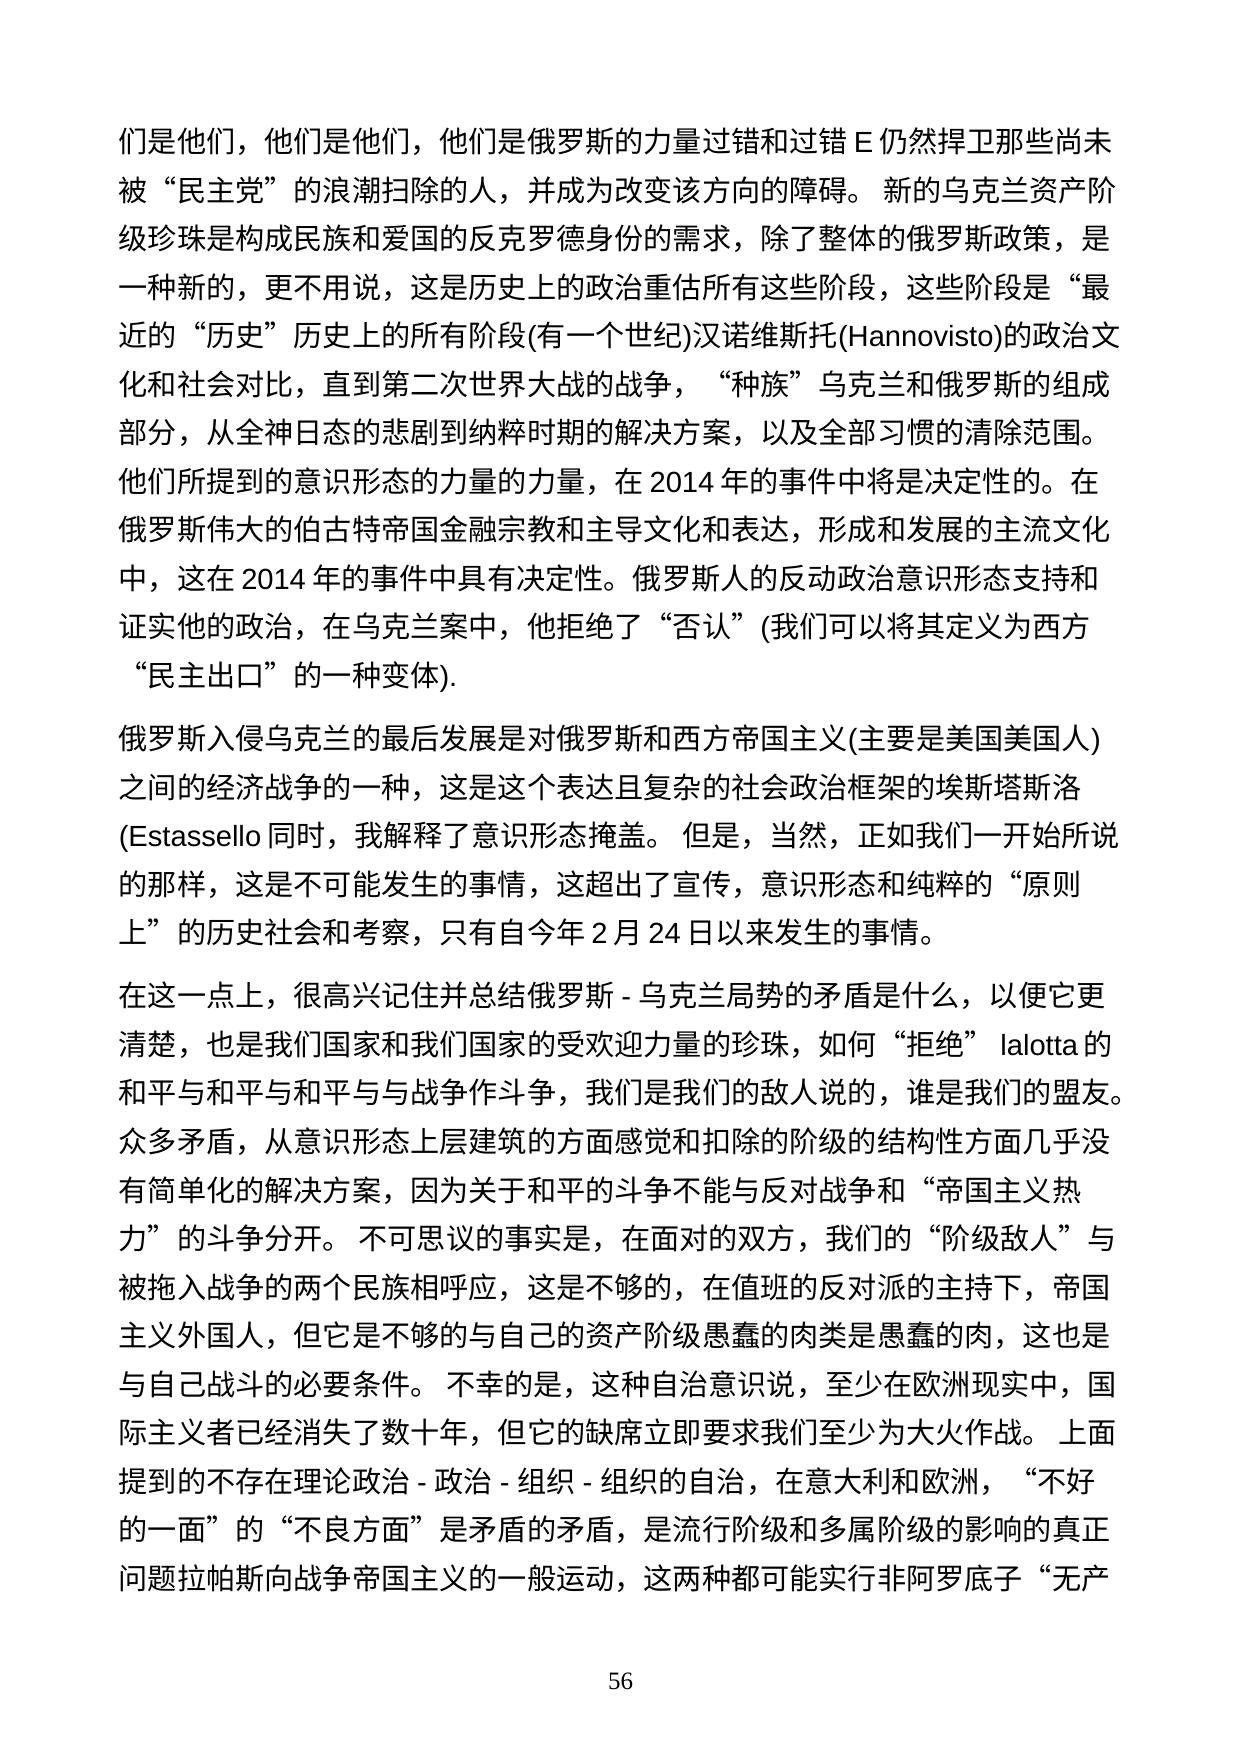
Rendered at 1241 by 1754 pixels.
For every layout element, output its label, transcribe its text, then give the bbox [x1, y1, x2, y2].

text 俄罗斯入侵乌克兰的最后发展是对俄罗斯和西方帝国主义(主要是美国美国人)之间的经济战争的一种，这是这个表达且复杂的社会政治框架的埃斯塔斯洛(Estassello同时，我解释了意识形态掩盖。 但是，当然，正如我们一开始所说的那样，这是不可能发生的事情，这超出了宣传，意识形态和纯粹的“原则上”的历史社会和考察，只有自今年2月24日以来发生的事情。 [118, 716, 1122, 952]
text 们是他们，他们是他们，他们是俄罗斯的力量过错和过错E仍然捍卫那些尚未被“民主党”的浪潮扫除的人，并成为改变该方向的障碍。 新的乌克兰资产阶级珍珠是构成民族和爱国的反克罗德身份的需求，除了整体的俄罗斯政策，是一种新的，更不用说，这是历史上的政治重估所有这些阶段，这些阶段是“最近的“历史”历史上的所有阶段(有一个世纪)汉诺维斯托(Hannovisto)的政治文化和社会对比，直到第二次世界大战的战争，“种族”乌克兰和俄罗斯的组成部分，从全神日态的悲剧到纳粹时期的解决方案，以及全部习惯的清除范围。他们所提到的意识形态的力量的力量，在2014年的事件中将是决定性的。在俄罗斯伟大的伯古特帝国金融宗教和主导文化和表达，形成和发展的主流文化中，这在2014年的事件中具有决定性。俄罗斯人的反动政治意识形态支持和证实他的政治，在乌克兰案中，他拒绝了“否认”(我们可以将其定义为西方“民主出口”的一种变体). [118, 118, 1122, 695]
text 在这一点上，很高兴记住并总结俄罗斯 - 乌克兰局势的矛盾是什么，以便它更清楚，也是我们国家和我们国家的受欢迎力量的珍珠，如何“拒绝” lalotta的和平与和平与和平与与战争作斗争，我们是我们的敌人说的，谁是我们的盟友。众多矛盾，从意识形态上层建筑的方面感觉和扣除的阶级的结构性方面几乎没有简单化的解决方案，因为关于和平的斗争不能与反对战争和“帝国主义热力”的斗争分开。 不可思议的事实是，在面对的双方，我们的“阶级敌人”与被拖入战争的两个民族相呼应，这是不够的，在值班的反对派的主持下，帝国主义外国人，但它是不够的与自己的资产阶级愚蠢的肉类是愚蠢的肉，这也是与自己战斗的必要条件。 不幸的是，这种自治意识说，至少在欧洲现实中，国际主义者已经消失了数十年，但它的缺席立即要求我们至少为大火作战。 上面提到的不存在理论政治 - 政治 - 组织 - 组织的自治，在意大利和欧洲，“不好的一面”的“不良方面”是矛盾的矛盾，是流行阶级和多属阶级的影响的真正问题拉帕斯向战争帝国主义的一般运动，这两种都可能实行非阿罗底子“无产阶级国际主义”政策，这些政策并不属于在野外两个反对，反动的一方之一的支持下的粘附 [118, 973, 1122, 1598]
